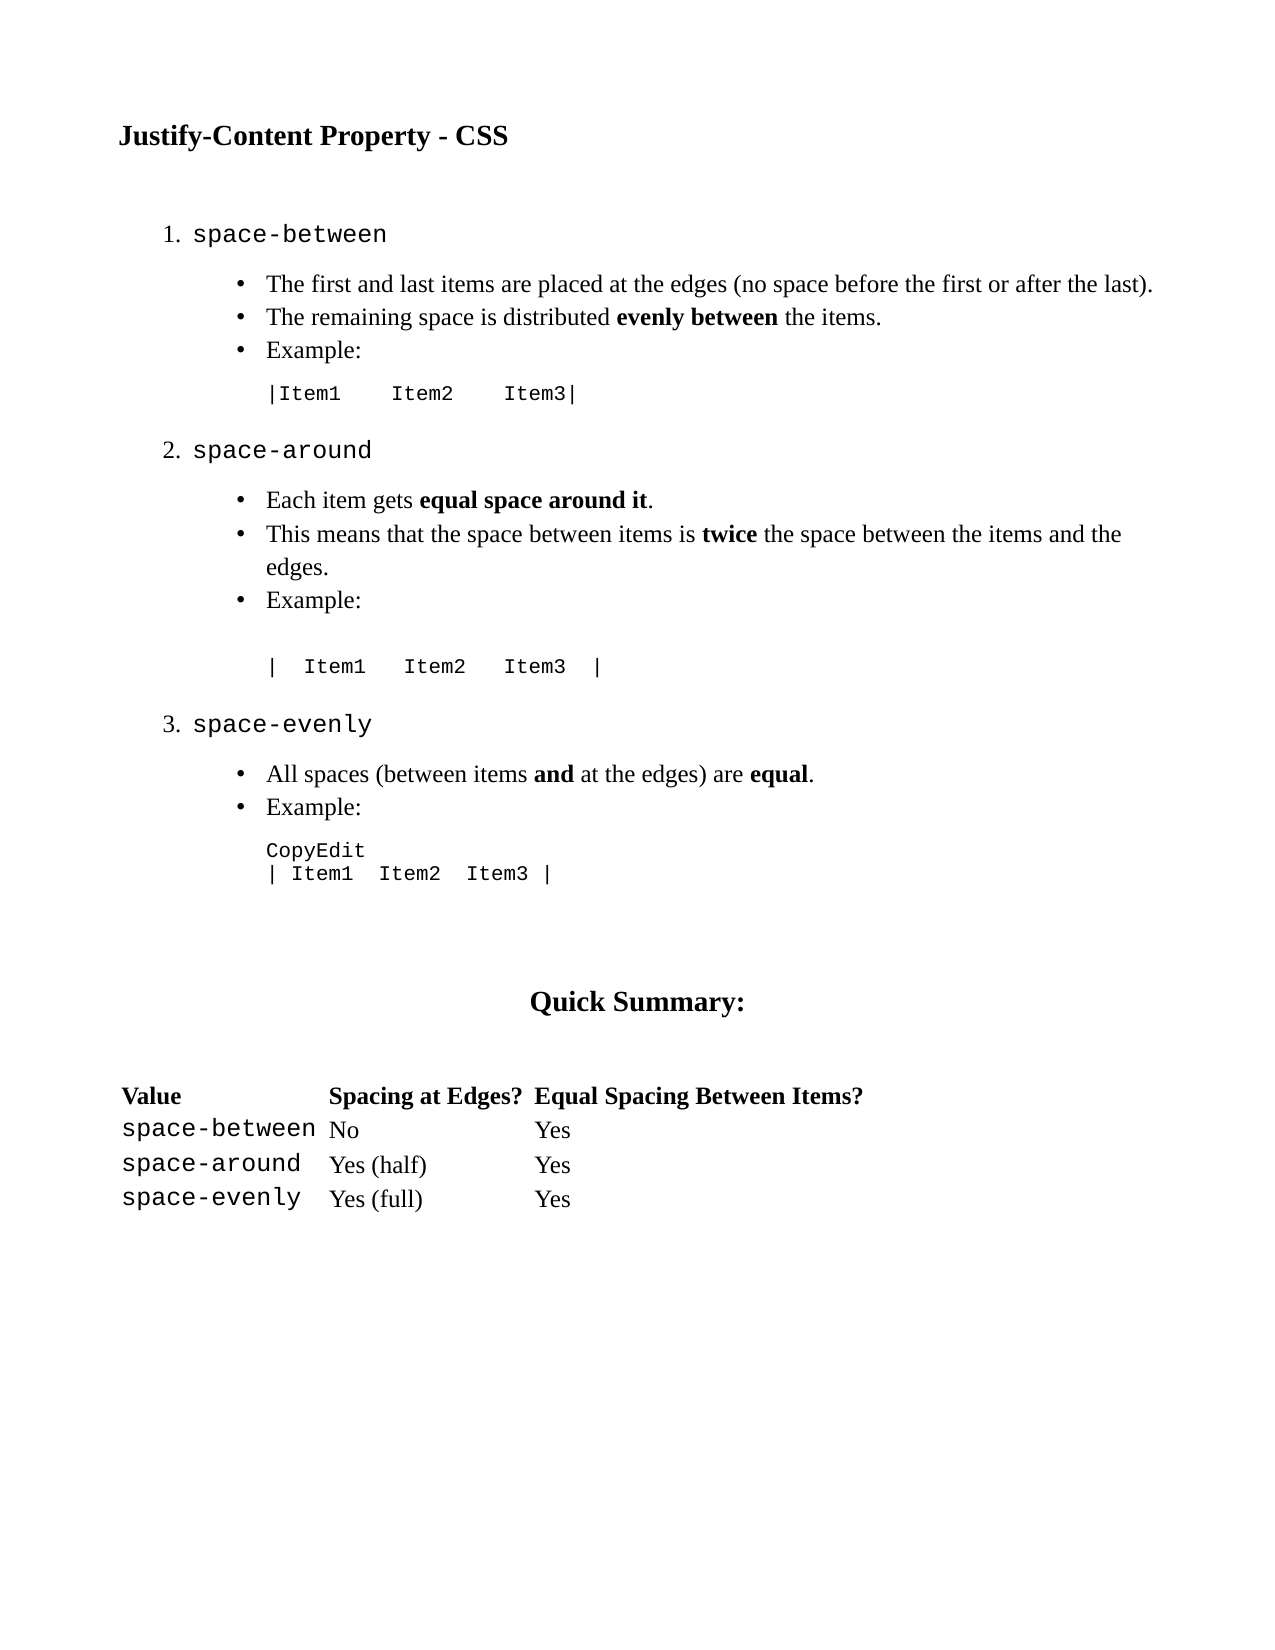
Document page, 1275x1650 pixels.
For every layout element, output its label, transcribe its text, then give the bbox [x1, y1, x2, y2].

list Example: [236, 335, 1157, 364]
list The first and last items are placed at the edges (no space before the first or after the last). [236, 269, 1157, 298]
table_header Value [118, 1078, 326, 1112]
table_cell Yes (half) [326, 1147, 531, 1182]
list CopyEdit [236, 840, 1157, 863]
table_cell space-evenly [118, 1182, 326, 1216]
text Justify-Content Property - CSS [118, 118, 1157, 152]
table_cell No [326, 1113, 531, 1147]
table_cell Yes (full) [326, 1182, 531, 1216]
list The remaining space is distributed evenly between the items. [236, 302, 1157, 331]
list | Item1 Item2 Item3 | [236, 863, 1157, 887]
list | Item1 Item2 Item3 | [236, 656, 1157, 679]
table_cell space-between [118, 1113, 326, 1147]
table_cell Yes [531, 1147, 877, 1182]
table_cell Yes [531, 1182, 877, 1216]
list space-evenly [162, 709, 1157, 740]
subtitle Quick Summary: [118, 984, 1157, 1018]
list Example: [236, 585, 1157, 613]
list This means that the space between items is twice the space between the items and the edges. [236, 519, 1157, 580]
table_cell Yes [531, 1113, 877, 1147]
list Each item gets equal space around it. [236, 486, 1157, 514]
list |Item1 Item2 Item3| [236, 382, 1157, 406]
table_cell space-around [118, 1147, 326, 1182]
list space-around [162, 436, 1157, 466]
list All spaces (between items and at the edges) are equal. [236, 759, 1157, 788]
table_header Spacing at Edges? [326, 1078, 531, 1112]
list Example: [236, 792, 1157, 821]
list space-between [162, 219, 1157, 250]
table_header Equal Spacing Between Items? [531, 1078, 877, 1112]
